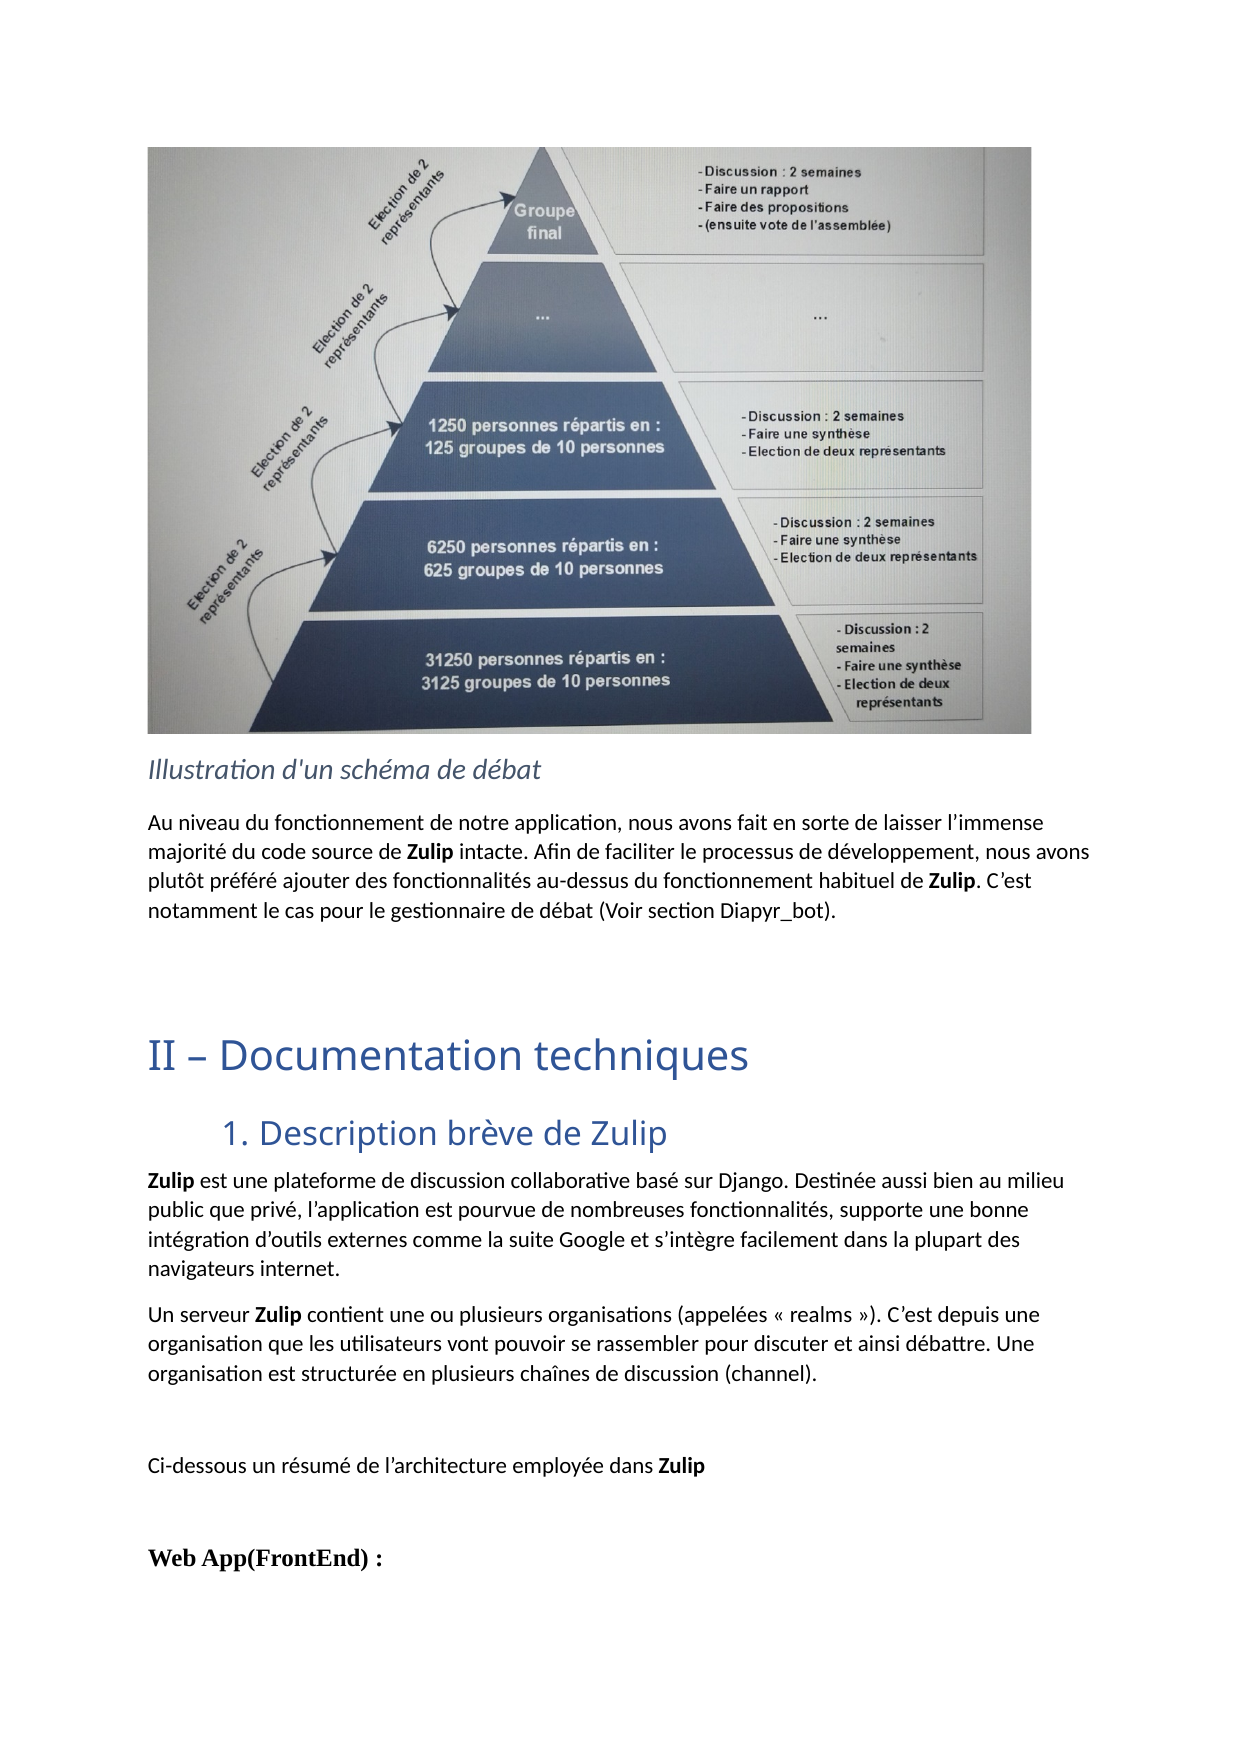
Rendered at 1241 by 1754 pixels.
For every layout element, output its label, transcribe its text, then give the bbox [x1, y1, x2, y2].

text Un serveur Zulip contient une ou plusieurs organisations (appelées « realms »). C’est depuis une organisation que les utilisateurs vont pouvoir se rassembler pour discuter et ainsi débattre. Une organisation est structurée en plusieurs chaînes de discussion (channel). [148, 1300, 1093, 1387]
text Web App(FrontEnd) : [148, 1543, 1093, 1572]
text Zulip est une plateforme de discussion collaborative basé sur Django. Destinée aussi bien au milieu public que privé, l’application est pourvue de nombreuses fonctionnalités, supporte une bonne intégration d’outils externes comme la suite Google et s’intègre facilement dans la plupart des navigateurs internet. [148, 1166, 1093, 1282]
subtitle II – Documentation techniques [148, 1026, 1093, 1082]
text Illustration d'un schéma de débat [148, 751, 1093, 787]
text Ci-dessous un résumé de l’architecture employée dans Zulip [148, 1451, 1093, 1479]
list Description brève de Zulip [221, 1110, 1093, 1156]
text Au niveau du fonctionnement de notre application, nous avons fait en sorte de laisser l’immense majorité du code source de Zulip intacte. Afin de faciliter le processus de développement, nous avons plutôt préféré ajouter des fonctionnalités au-dessus du fonctionnement habituel de Zulip. C’est notamment le cas pour le gestionnaire de débat (Voir section Diapyr_bot). [148, 808, 1093, 924]
